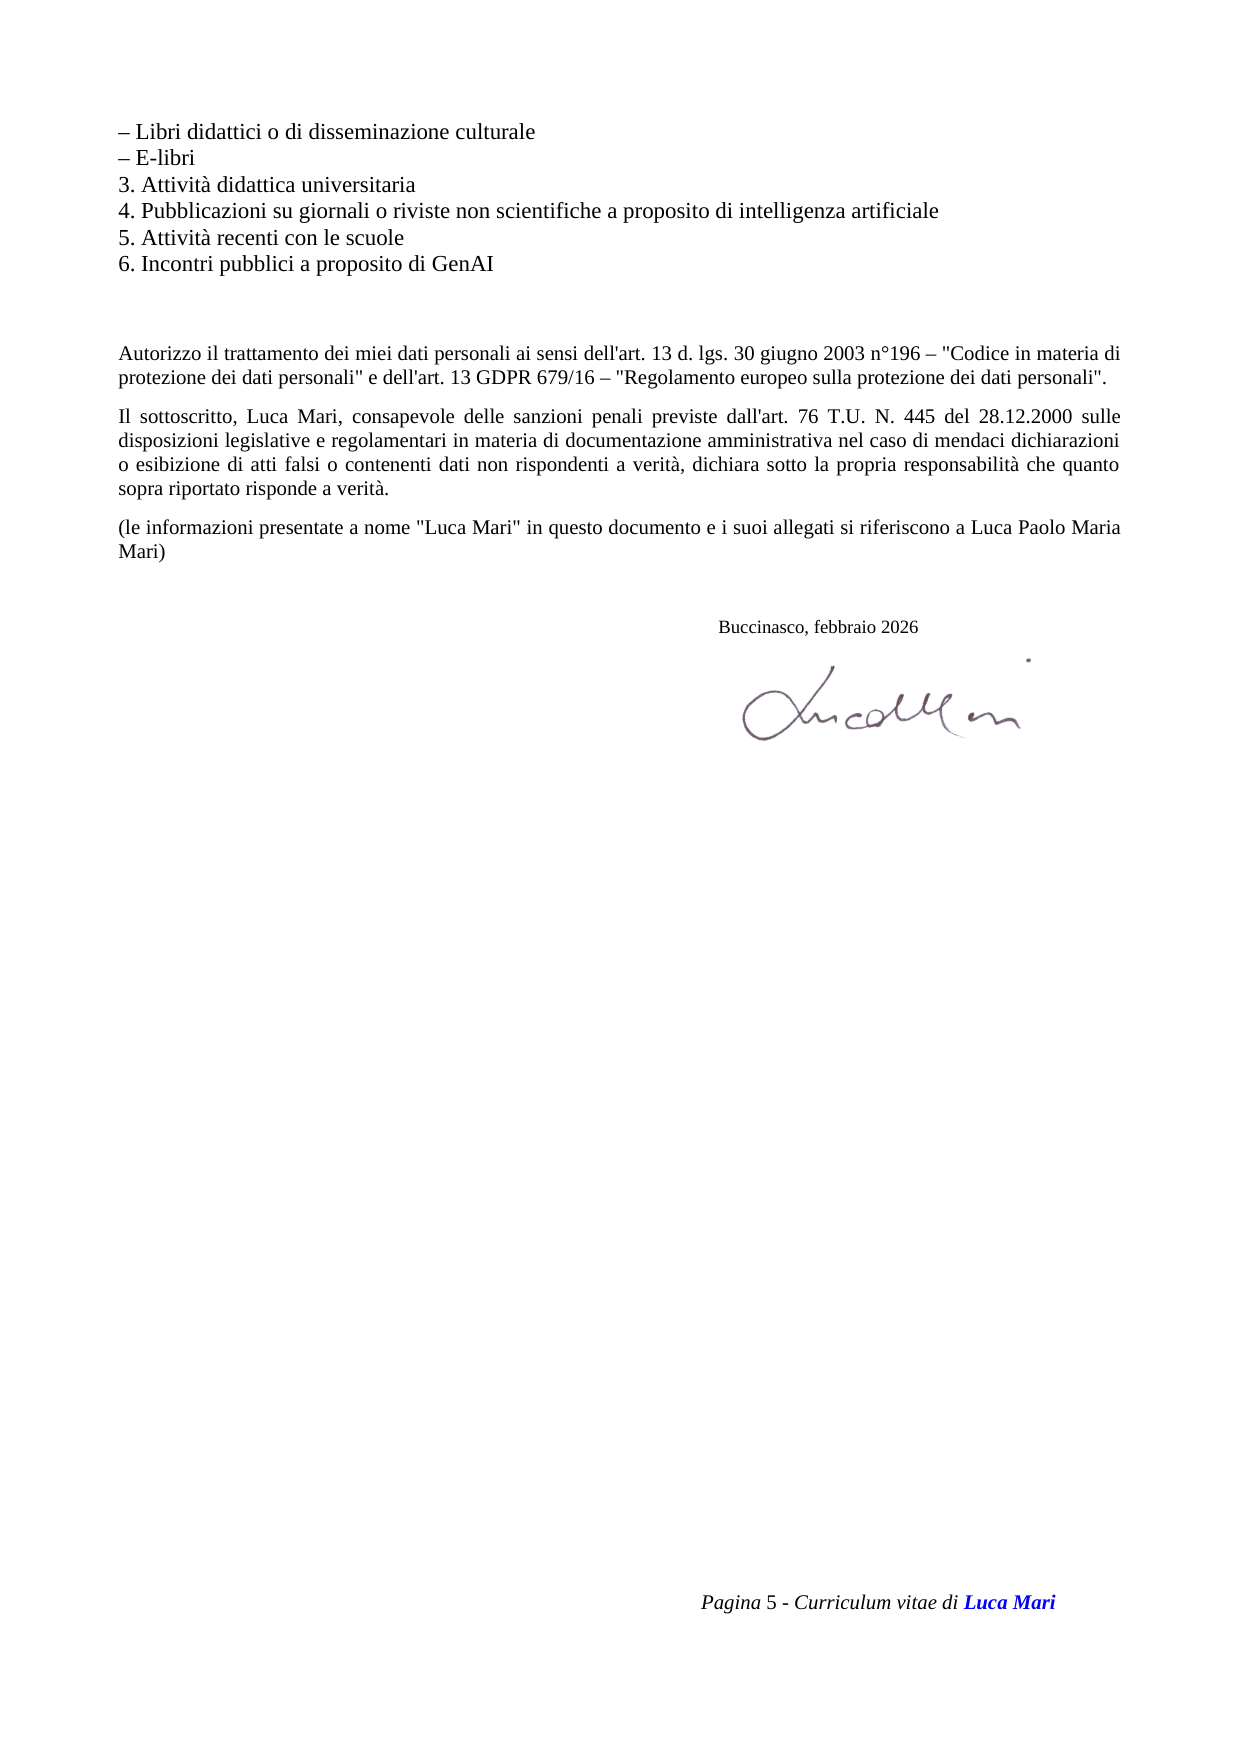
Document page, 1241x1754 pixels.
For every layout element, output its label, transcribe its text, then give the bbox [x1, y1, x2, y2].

picture [729, 650, 1035, 757]
text Buccinasco, febbraio 2026 [118, 616, 1122, 638]
text – E-libri [118, 144, 1122, 171]
text 5. Attività recenti con le scuole [118, 223, 1122, 250]
text 4. Pubblicazioni su giornali o riviste non scientifiche a proposito di intelligenza artificiale [118, 197, 1122, 223]
text 3. Attività didattica universitaria [118, 171, 1122, 197]
text – Libri didattici o di disseminazione culturale [118, 118, 1122, 144]
text Autorizzo il trattamento dei miei dati personali ai sensi dell'art. 13 d. lgs. 30 giugno 2003 n°196 – "Codice in materia di protezione dei dati personali" e dell'art. 13 GDPR 679/16 – "Regolamento europeo sulla protezione dei dati personali". [118, 341, 1122, 389]
text 6. Incontri pubblici a proposito di GenAI [118, 250, 1122, 276]
text (le informazioni presentate a nome "Luca Mari" in questo documento e i suoi allegati si riferiscono a Luca Paolo Maria Mari) [118, 515, 1122, 563]
text Il sottoscritto, Luca Mari, consapevole delle sanzioni penali previste dall'art. 76 T.U. N. 445 del 28.12.2000 sulle disposizioni legislative e regolamentari in materia di documentazione amministrativa nel caso di mendaci dichiarazioni o esibizione di atti falsi o contenenti dati non rispondenti a verità, dichiara sotto la propria responsabilità che quanto sopra riportato risponde a verità. [118, 404, 1122, 500]
